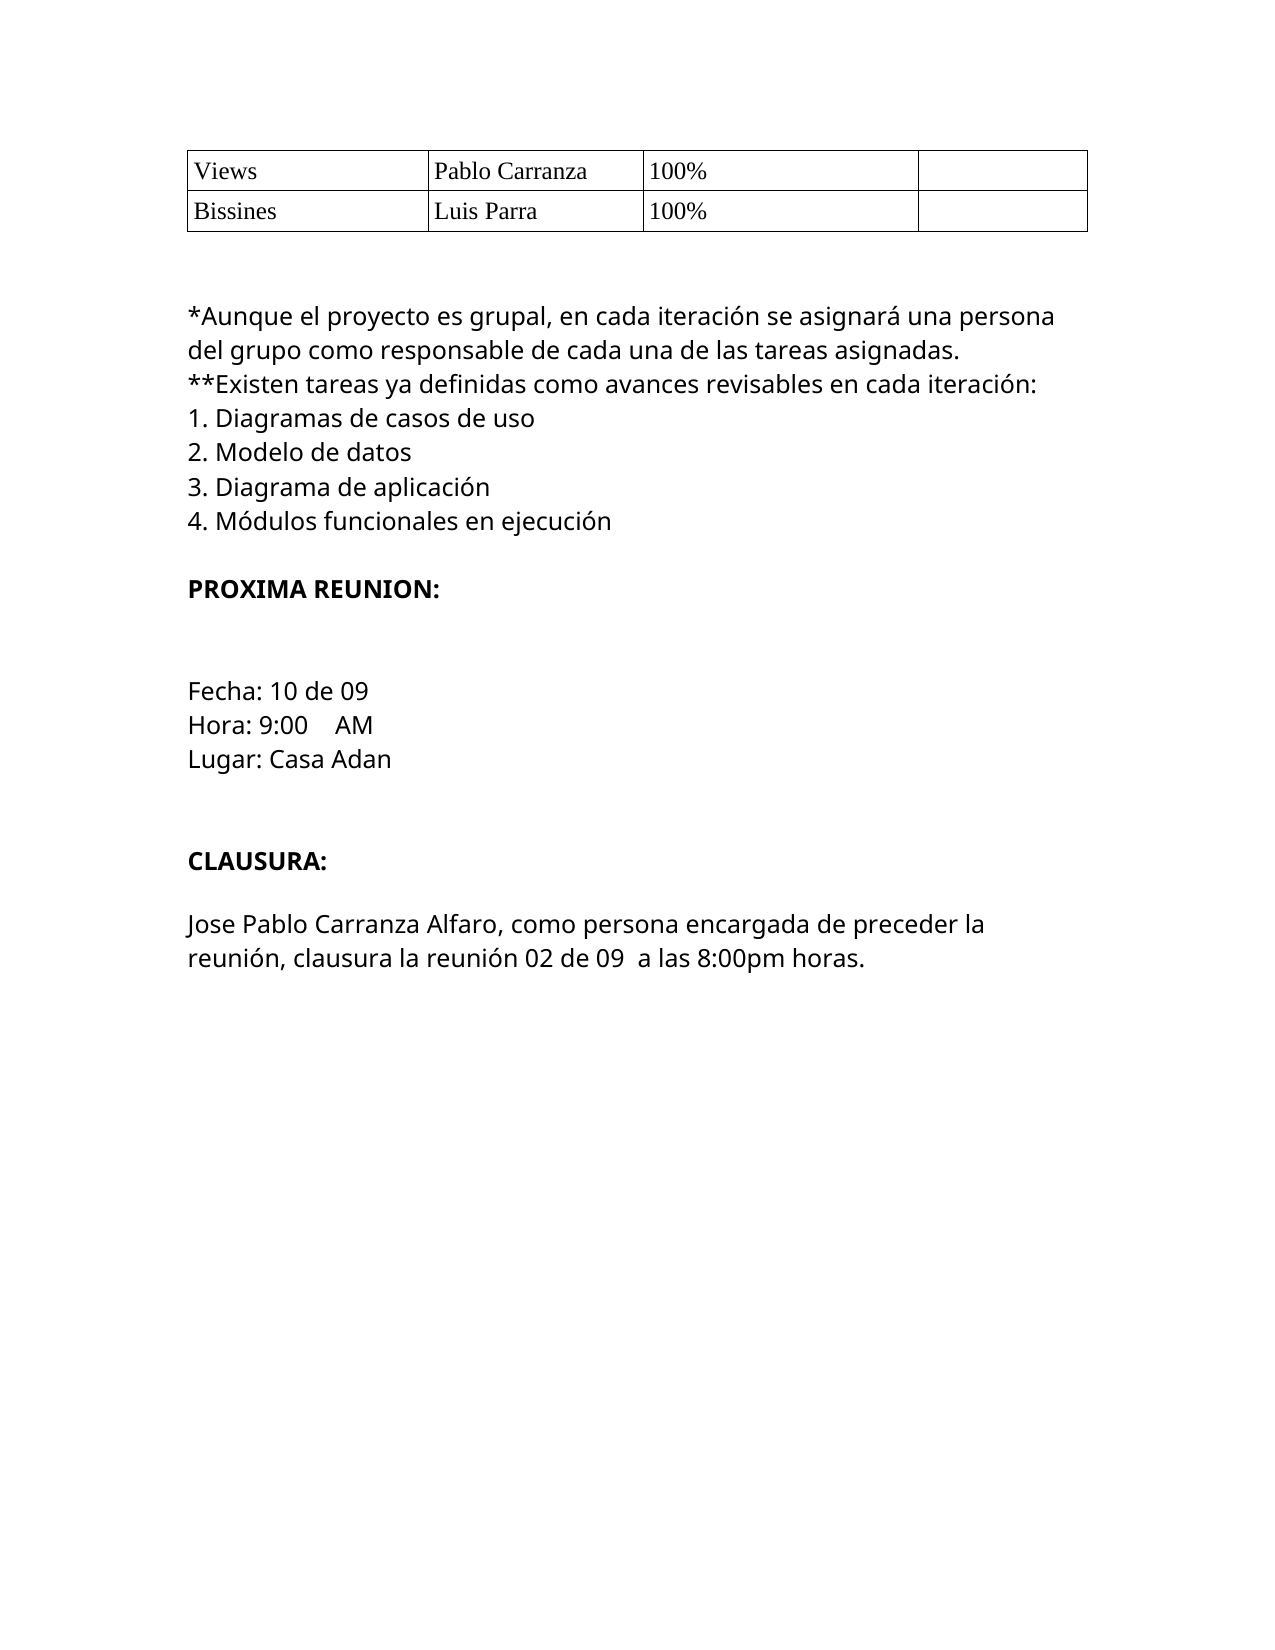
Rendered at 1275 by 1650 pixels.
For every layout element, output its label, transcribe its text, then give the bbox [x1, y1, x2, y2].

text 4. Módulos funcionales en ejecución [187, 503, 1087, 537]
table_cell Pablo Carranza [429, 151, 643, 190]
text Jose Pablo Carranza Alfaro, como persona encargada de preceder la reunión, clausura la reunión 02 de 09 a las 8:00pm horas. [187, 907, 1087, 1003]
table_cell 100% [644, 151, 918, 190]
text 3. Diagrama de aplicación [187, 469, 1087, 503]
text CLAUSURA: [187, 844, 1087, 878]
text 1. Diagramas de casos de uso [187, 401, 1087, 435]
table_cell [919, 191, 1087, 231]
text Lugar: Casa Adan [187, 742, 1087, 776]
text **Existen tareas ya definidas como avances revisables en cada iteración: [187, 367, 1087, 401]
text Hora: 9:00 AM [187, 708, 1087, 742]
table_cell 100% [644, 191, 918, 231]
text PROXIMA REUNION: [187, 571, 1087, 605]
table_cell Views [188, 151, 428, 190]
table_cell Bissines [188, 191, 428, 231]
text Fecha: 10 de 09 [187, 673, 1087, 708]
table_cell [919, 151, 1087, 190]
text *Aunque el proyecto es grupal, en cada iteración se asignará una persona del grupo como responsable de cada una de las tareas asignadas. [187, 299, 1087, 367]
table_cell Luis Parra [429, 191, 643, 231]
text 2. Modelo de datos [187, 435, 1087, 469]
